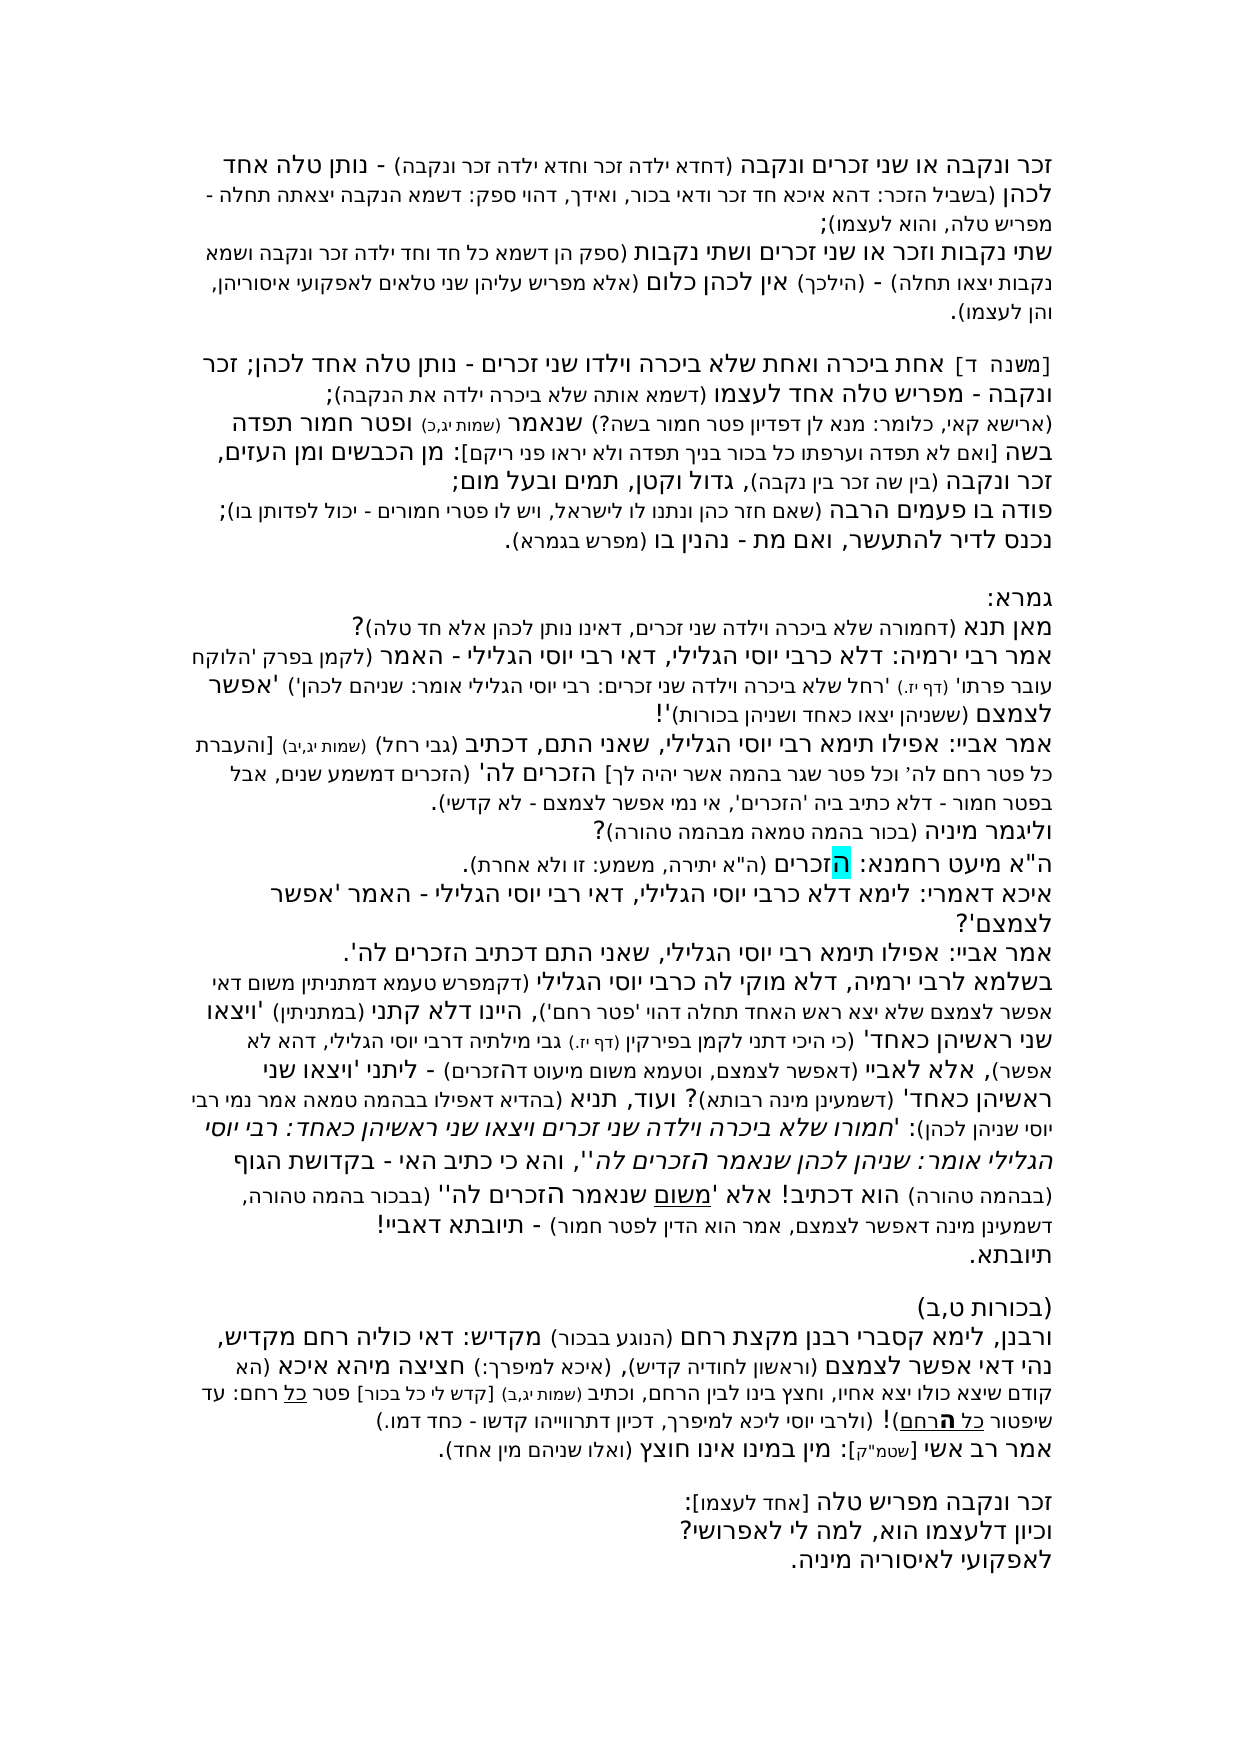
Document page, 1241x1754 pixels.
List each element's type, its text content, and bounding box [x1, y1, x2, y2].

text תיובתא. [187, 1240, 1053, 1269]
text מאן תנא (דחמורה שלא ביכרה וילדה שני זכרים, דאינו נותן לכהן אלא חד טלה)? [187, 612, 1053, 641]
text אמר אביי: אפילו תימא רבי יוסי הגלילי, שאני התם, דכתיב (גבי רחל) (שמות יג,יב) [והעברת כל פטר רחם לה’ וכל פטר שגר בהמה אשר יהיה לך] הזכרים לה' (הזכרים דמשמע שנים, אבל בפטר חמור - דלא כתיב ביה 'הזכרים', אי נמי אפשר לצמצם - לא קדשי). [187, 729, 1053, 816]
text נכנס לדיר להתעשר, ואם מת - נהנין בו (מפרש בגמרא). [187, 525, 1053, 554]
text זכר ונקבה מפריש טלה [אחד לעצמו]: [187, 1487, 1053, 1517]
text (ארישא קאי, כלומר: מנא לן דפדיון פטר חמור בשה?) שנאמר (שמות יג,כ) ופטר חמור תפדה בשה [ואם לא תפדה וערפתו כל בכור בניך תפדה ולא יראו פני ריקם]: מן הכבשים ומן העזים, זכר ונקבה (בין שה זכר בין נקבה), גדול וקטן, תמים ובעל מום; [187, 408, 1053, 496]
text איכא דאמרי: לימא דלא כרבי יוסי הגלילי, דאי רבי יוסי הגלילי - האמר 'אפשר לצמצם'? [187, 879, 1053, 938]
text בשלמא לרבי ירמיה, דלא מוקי לה כרבי יוסי הגלילי (דקמפרש טעמא דמתניתין משום דאי אפשר לצמצם שלא יצא ראש האחד תחלה דהוי 'פטר רחם'), היינו דלא קתני (במתניתין) 'ויצאו שני ראשיהן כאחד' (כי היכי דתני לקמן בפירקין (דף יז.) גבי מילתיה דרבי יוסי הגלילי, דהא לא אפשר), אלא לאביי (דאפשר לצמצם, וטעמא משום מיעוט דהזכרים) - ליתני 'ויצאו שני ראשיהן כאחד' (דשמעינן מינה רבותא)? ועוד, תניא (בהדיא דאפילו בבהמה טמאה אמר נמי רבי יוסי שניהן לכהן): 'חמורו שלא ביכרה וילדה שני זכרים ויצאו שני ראשיהן כאחד: רבי יוסי הגלילי אומר: שניהן לכהן שנאמר הזכרים לה'', והא כי כתיב האי - בקדושת הגוף (בבהמה טהורה) הוא דכתיב! אלא 'משום שנאמר הזכרים לה'' (בבכור בהמה טהורה, דשמעינן מינה דאפשר לצמצם, אמר הוא הדין לפטר חמור) - תיובתא דאביי! [187, 967, 1053, 1240]
text שתי נקבות וזכר או שני זכרים ושתי נקבות (ספק הן דשמא כל חד וחד ילדה זכר ונקבה ושמא נקבות יצאו תחלה) - (הילכך) אין לכהן כלום (אלא מפריש עליהן שני טלאים לאפקועי איסוריהן, והן לעצמו). [187, 238, 1053, 325]
text וליגמר מיניה (בכור בהמה טמאה מבהמה טהורה)? [187, 816, 1053, 846]
text גמרא: [187, 583, 1053, 612]
text [משנה ד] אחת ביכרה ואחת שלא ביכרה וילדו שני זכרים - נותן טלה אחד לכהן; זכר ונקבה - מפריש טלה אחד לעצמו (דשמא אותה שלא ביכרה ילדה את הנקבה); [187, 349, 1053, 408]
text פודה בו פעמים הרבה (שאם חזר כהן ונתנו לו לישראל, ויש לו פטרי חמורים - יכול לפדותן בו); [187, 496, 1053, 525]
text אמר אביי: אפילו תימא רבי יוסי הגלילי, שאני התם דכתיב הזכרים לה'. [187, 938, 1053, 967]
text ורבנן, לימא קסברי רבנן מקצת רחם (הנוגע בבכור) מקדיש: דאי כוליה רחם מקדיש, נהי דאי אפשר לצמצם (וראשון לחודיה קדיש), (איכא למיפרך:) חציצה מיהא איכא (הא קודם שיצא כולו יצא אחיו, וחצץ בינו לבין הרחם, וכתיב (שמות יג,ב) [קדש לי כל בכור] פטר כל רחם: עד שיפטור כל הרחם)! (ולרבי יוסי ליכא למיפרך, דכיון דתרווייהו קדשו - כחד דמו.) [187, 1322, 1053, 1434]
text (בכורות ט,ב) [187, 1293, 1053, 1322]
text וכיון דלעצמו הוא, למה לי לאפרושי? [187, 1517, 1053, 1546]
text זכר ונקבה או שני זכרים ונקבה (דחדא ילדה זכר וחדא ילדה זכר ונקבה) - נותן טלה אחד לכהן (בשביל הזכר: דהא איכא חד זכר ודאי בכור, ואידך, דהוי ספק: דשמא הנקבה יצאתה תחלה - מפריש טלה, והוא לעצמו); [187, 150, 1053, 238]
text ה"א מיעט רחמנא: הזכרים (ה"א יתירה, משמע: זו ולא אחרת). [187, 846, 1053, 879]
text אמר רבי ירמיה: דלא כרבי יוסי הגלילי, דאי רבי יוסי הגלילי - האמר (לקמן בפרק 'הלוקח עובר פרתו' (דף יז.) 'רחל שלא ביכרה וילדה שני זכרים: רבי יוסי הגלילי אומר: שניהם לכהן') 'אפשר לצמצם (ששניהן יצאו כאחד ושניהן בכורות)'! [187, 641, 1053, 729]
text אמר רב אשי [שטמ"ק]: מין במינו אינו חוצץ (ואלו שניהם מין אחד). [187, 1434, 1053, 1463]
text לאפקועי לאיסוריה מיניה. [187, 1546, 1053, 1575]
